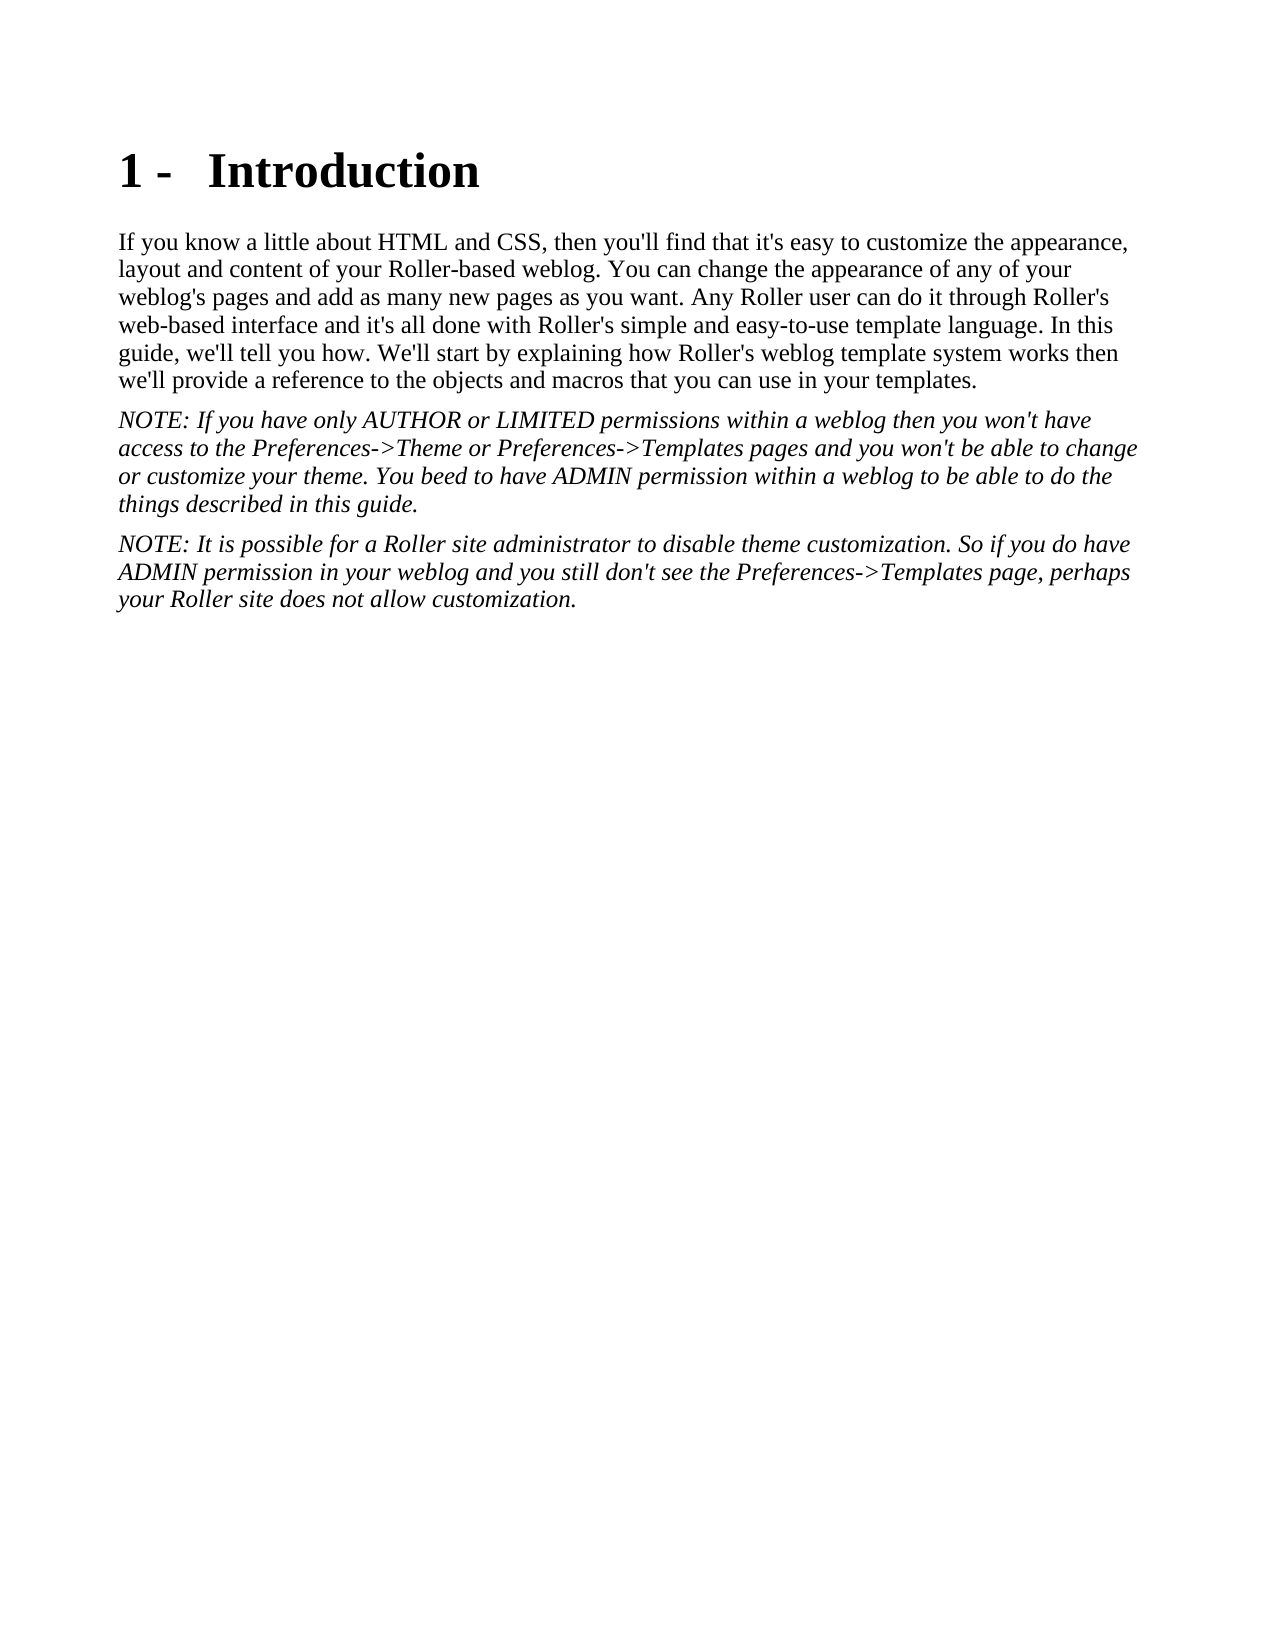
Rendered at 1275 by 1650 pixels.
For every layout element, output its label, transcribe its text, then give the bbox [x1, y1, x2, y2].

text If you know a little about HTML and CSS, then you'll find that it's easy to customize the appearance, layout and content of your Roller-based weblog. You can change the appearance of any of your weblog's pages and add as many new pages as you want. Any Roller user can do it through Roller's web-based interface and it's all done with Roller's simple and easy-to-use template language. In this guide, we'll tell you how. We'll start by explaining how Roller's weblog template system works then we'll provide a reference to the objects and macros that you can use in your templates. [118, 228, 1157, 394]
subtitle Introduction [118, 143, 1157, 198]
text NOTE: If you have only AUTHOR or LIMITED permissions within a weblog then you won't have access to the Preferences->Theme or Preferences->Templates pages and you won't be able to change or customize your theme. You beed to have ADMIN permission within a weblog to be able to do the things described in this guide. [118, 407, 1157, 517]
text NOTE: It is possible for a Roller site administrator to disable theme customization. So if you do have ADMIN permission in your weblog and you still don't see the Preferences->Templates page, perhaps your Roller site does not allow customization. [118, 530, 1157, 613]
